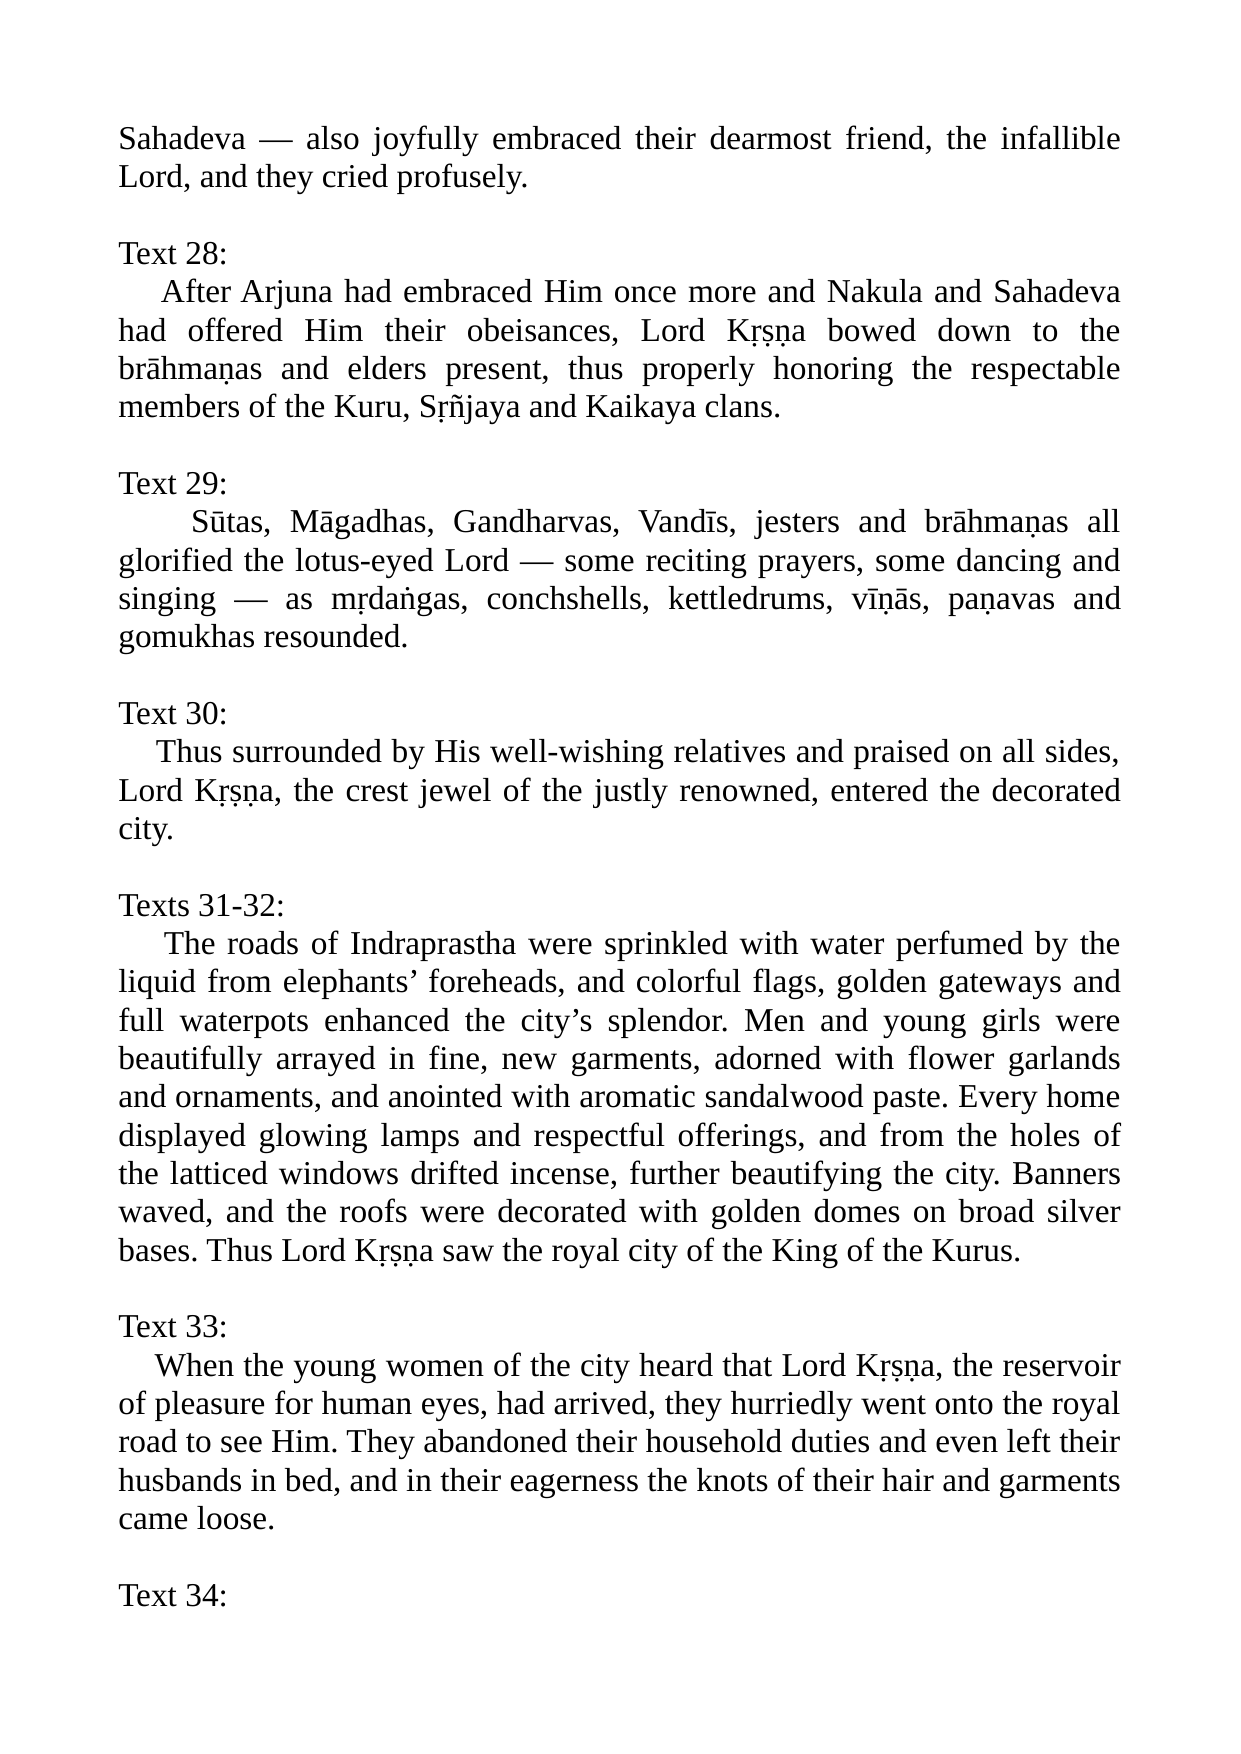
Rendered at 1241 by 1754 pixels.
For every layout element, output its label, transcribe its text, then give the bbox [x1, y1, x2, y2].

text Thus surrounded by His well-wishing relatives and praised on all sides, Lord Kṛṣṇa, the crest jewel of the justly renowned, entered the decorated city. [118, 731, 1122, 846]
text The roads of Indraprastha were sprinkled with water perfumed by the liquid from elephants’ foreheads, and colorful flags, golden gateways and full waterpots enhanced the city’s splendor. Men and young girls were beautifully arrayed in fine, new garments, adorned with flower garlands and ornaments, and anointed with aromatic sandalwood paste. Every home displayed glowing lamps and respectful offerings, and from the holes of the latticed windows drifted incense, further beautifying the city. Banners waved, and the roofs were decorated with golden domes on broad silver bases. Thus Lord Kṛṣṇa saw the royal city of the King of the Kurus. [118, 923, 1122, 1268]
text Sūtas, Māgadhas, Gandharvas, Vandīs, jesters and brāhmaṇas all glorified the lotus-eyed Lord — some reciting prayers, some dancing and singing — as mṛdaṅgas, conchshells, kettledrums, vīṇās, paṇavas and gomukhas resounded. [118, 501, 1122, 655]
text Text 33: [118, 1306, 1122, 1345]
text Text 34: [118, 1575, 1122, 1613]
text When the young women of the city heard that Lord Kṛṣṇa, the reservoir of pleasure for human eyes, had arrived, they hurriedly went onto the royal road to see Him. They abandoned their household duties and even left their husbands in bed, and in their eagerness the knots of their hair and garments came loose. [118, 1345, 1122, 1536]
text Text 29: [118, 463, 1122, 501]
text Text 30: [118, 693, 1122, 731]
text After Arjuna had embraced Him once more and Nakula and Sahadeva had offered Him their obeisances, Lord Kṛṣṇa bowed down to the brāhmaṇas and elders present, thus properly honoring the respectable members of the Kuru, Sṛñjaya and Kaikaya clans. [118, 271, 1122, 425]
text Text 28: [118, 233, 1122, 271]
text Sahadeva — also joyfully embraced their dearmost friend, the infallible Lord, and they cried profusely. [118, 118, 1122, 195]
text Texts 31-32: [118, 885, 1122, 923]
